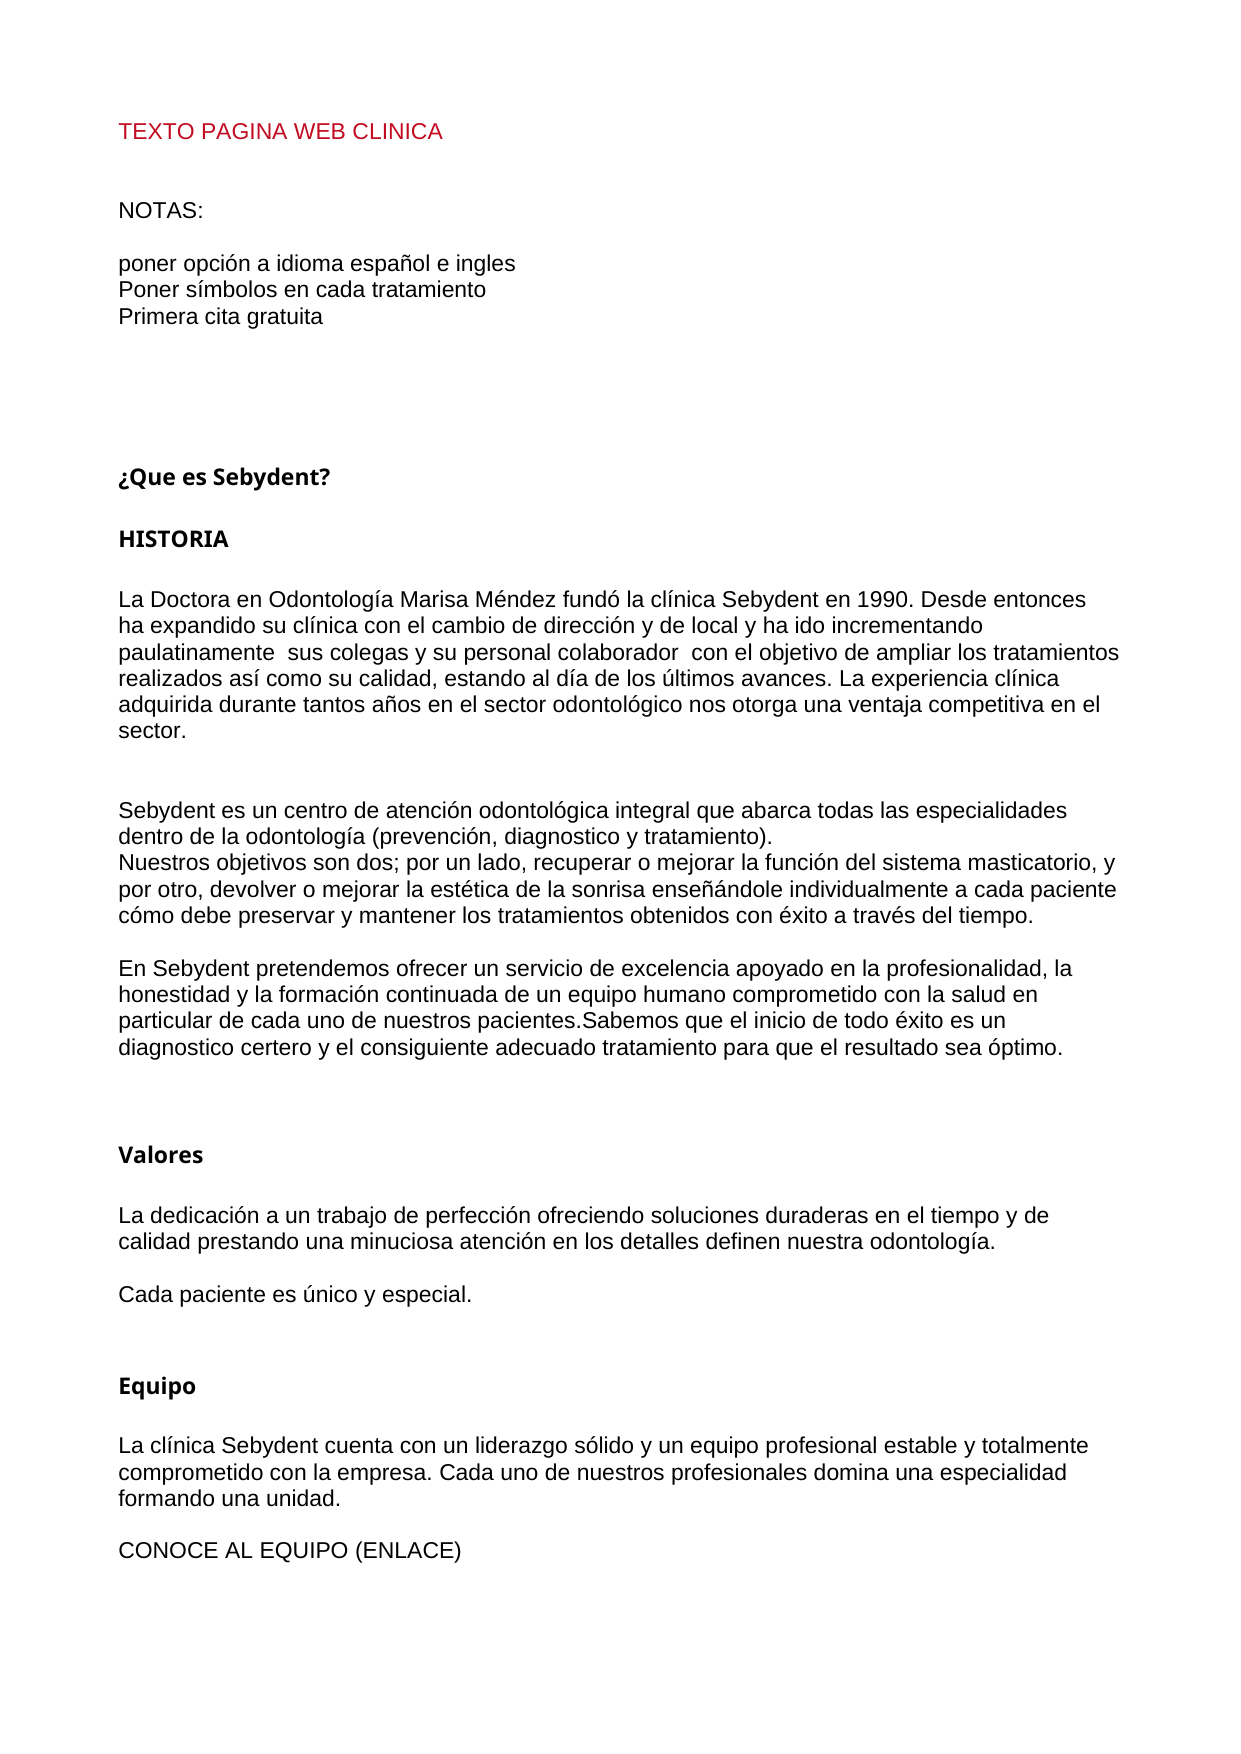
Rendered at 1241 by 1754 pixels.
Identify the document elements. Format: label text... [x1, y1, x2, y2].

text Equipo [118, 1369, 1122, 1401]
text NOTAS: [118, 197, 1122, 223]
text TEXTO PAGINA WEB CLINICA [118, 118, 1122, 144]
text ha expandido su clínica con el cambio de dirección y de local y ha ido incrementando paulatinamente sus colegas y su personal colaborador con el objetivo de ampliar los tratamientos realizados así como su calidad, estando al día de los últimos avances. La experiencia clínica adquirida durante tantos años en el sector odontológico nos otorga una ventaja competitiva en el sector. [118, 612, 1122, 744]
text La Doctora en Odontología Marisa Méndez fundó la clínica Sebydent en 1990. Desde entonces [118, 586, 1122, 612]
text En Sebydent pretendemos ofrecer un servicio de excelencia apoyado en la profesionalidad, la honestidad y la formación continuada de un equipo humano comprometido con la salud en particular de cada uno de nuestros pacientes.Sabemos que el inicio de todo éxito es un diagnostico certero y el consiguiente adecuado tratamiento para que el resultado sea óptimo. [118, 955, 1122, 1060]
text La dedicación a un trabajo de perfección ofreciendo soluciones duraderas en el tiempo y de calidad prestando una minuciosa atención en los detalles definen nuestra odontología. [118, 1202, 1122, 1254]
text Primera cita gratuita [118, 303, 1122, 329]
text Valores [118, 1139, 1122, 1170]
text CONOCE AL EQUIPO (ENLACE) [118, 1537, 1122, 1564]
text comprometido con la empresa. Cada uno de nuestros profesionales domina una especialidad [118, 1458, 1122, 1485]
text ¿Que es Sebydent? [118, 461, 1122, 492]
text poner opción a idioma español e ingles [118, 250, 1122, 276]
text HISTORIA [118, 523, 1122, 554]
text Nuestros objetivos son dos; por un lado, recuperar o mejorar la función del sistema masticatorio, y por otro, devolver o mejorar la estética de la sonrisa enseñándole individualmente a cada paciente cómo debe preservar y mantener los tratamientos obtenidos con éxito a través del tiempo. [118, 849, 1122, 928]
text formando una unidad. [118, 1485, 1122, 1511]
text La clínica Sebydent cuenta con un liderazgo sólido y un equipo profesional estable y totalmente [118, 1432, 1122, 1458]
text Sebydent es un centro de atención odontológica integral que abarca todas las especialidades [118, 797, 1122, 823]
text dentro de la odontología (prevención, diagnostico y tratamiento). [118, 823, 1122, 849]
text Poner símbolos en cada tratamiento [118, 276, 1122, 303]
text Cada paciente es único y especial. [118, 1281, 1122, 1307]
